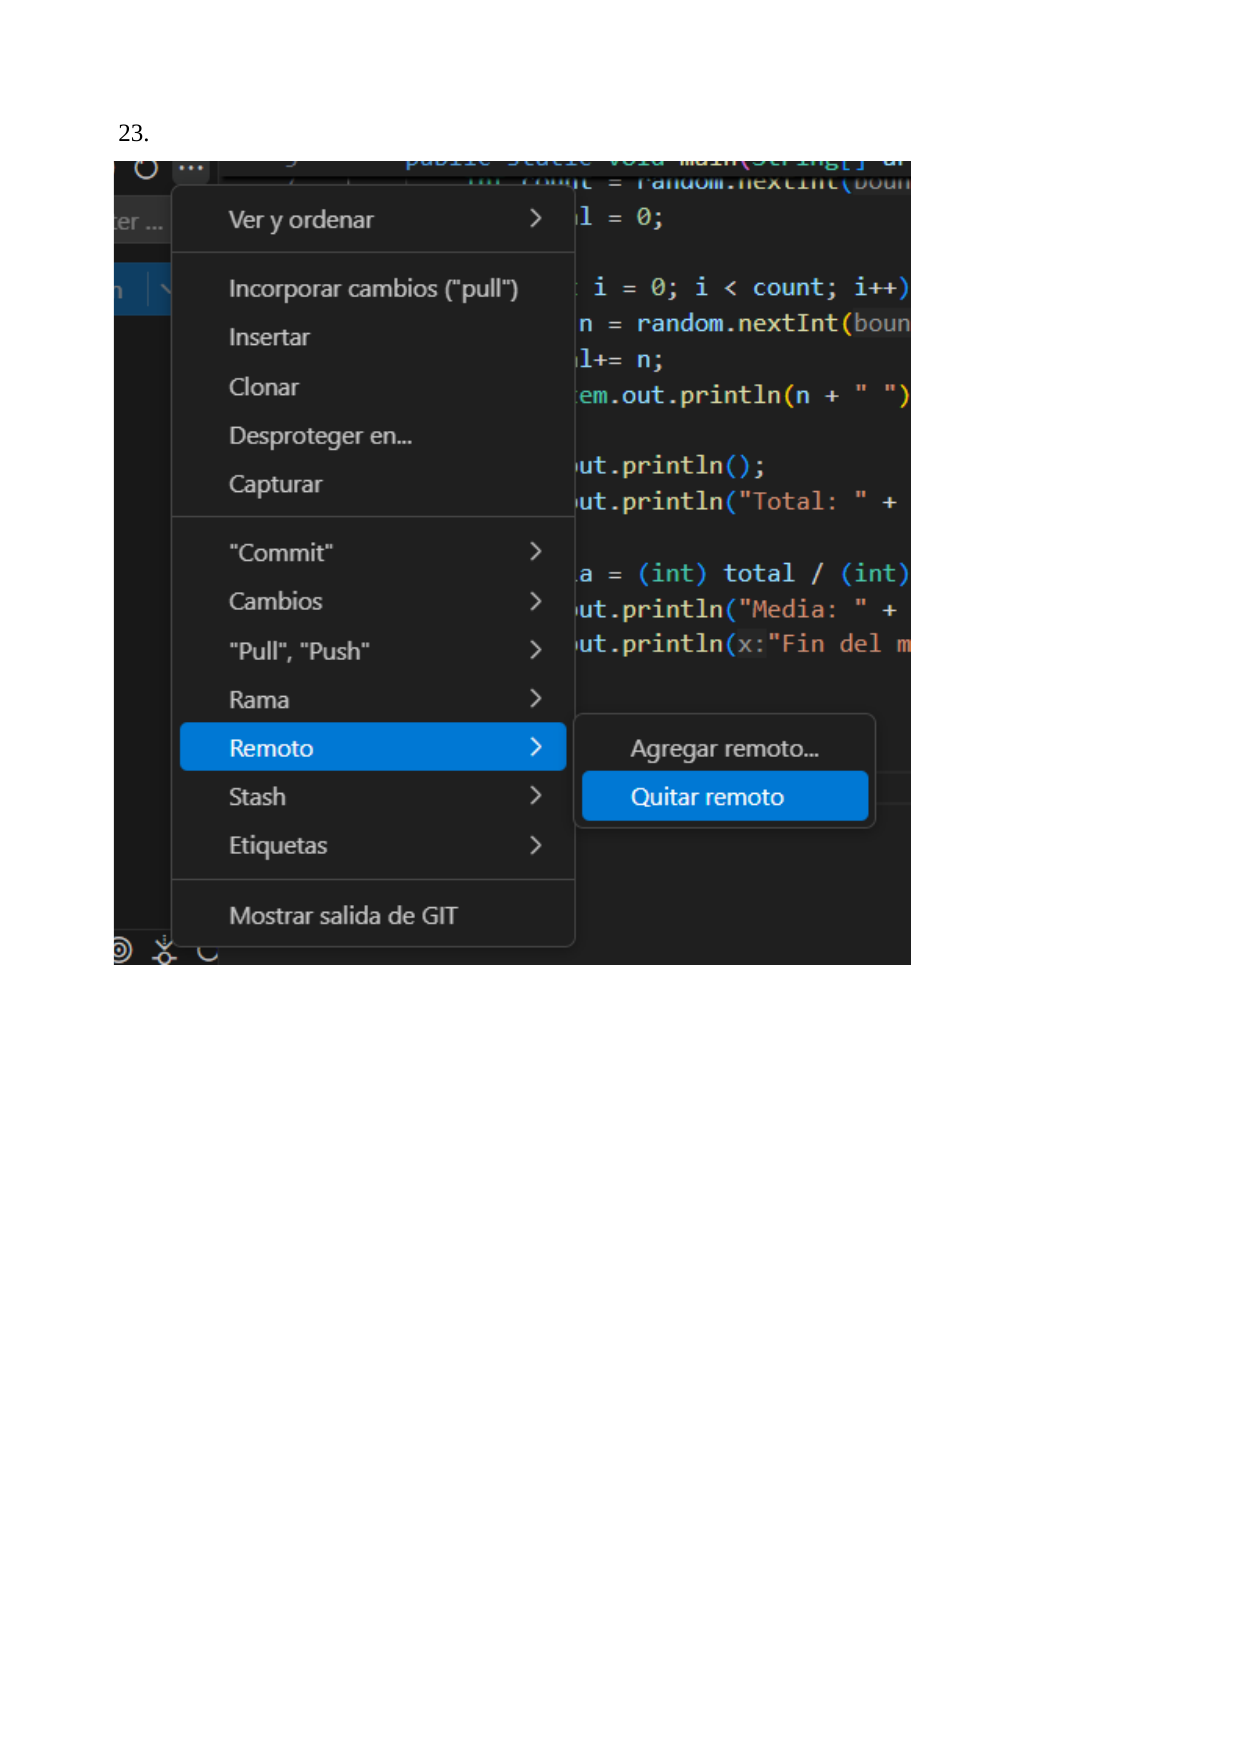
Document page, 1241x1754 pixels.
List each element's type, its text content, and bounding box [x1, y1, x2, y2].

text 23. [118, 118, 1122, 147]
picture [113, 161, 911, 965]
